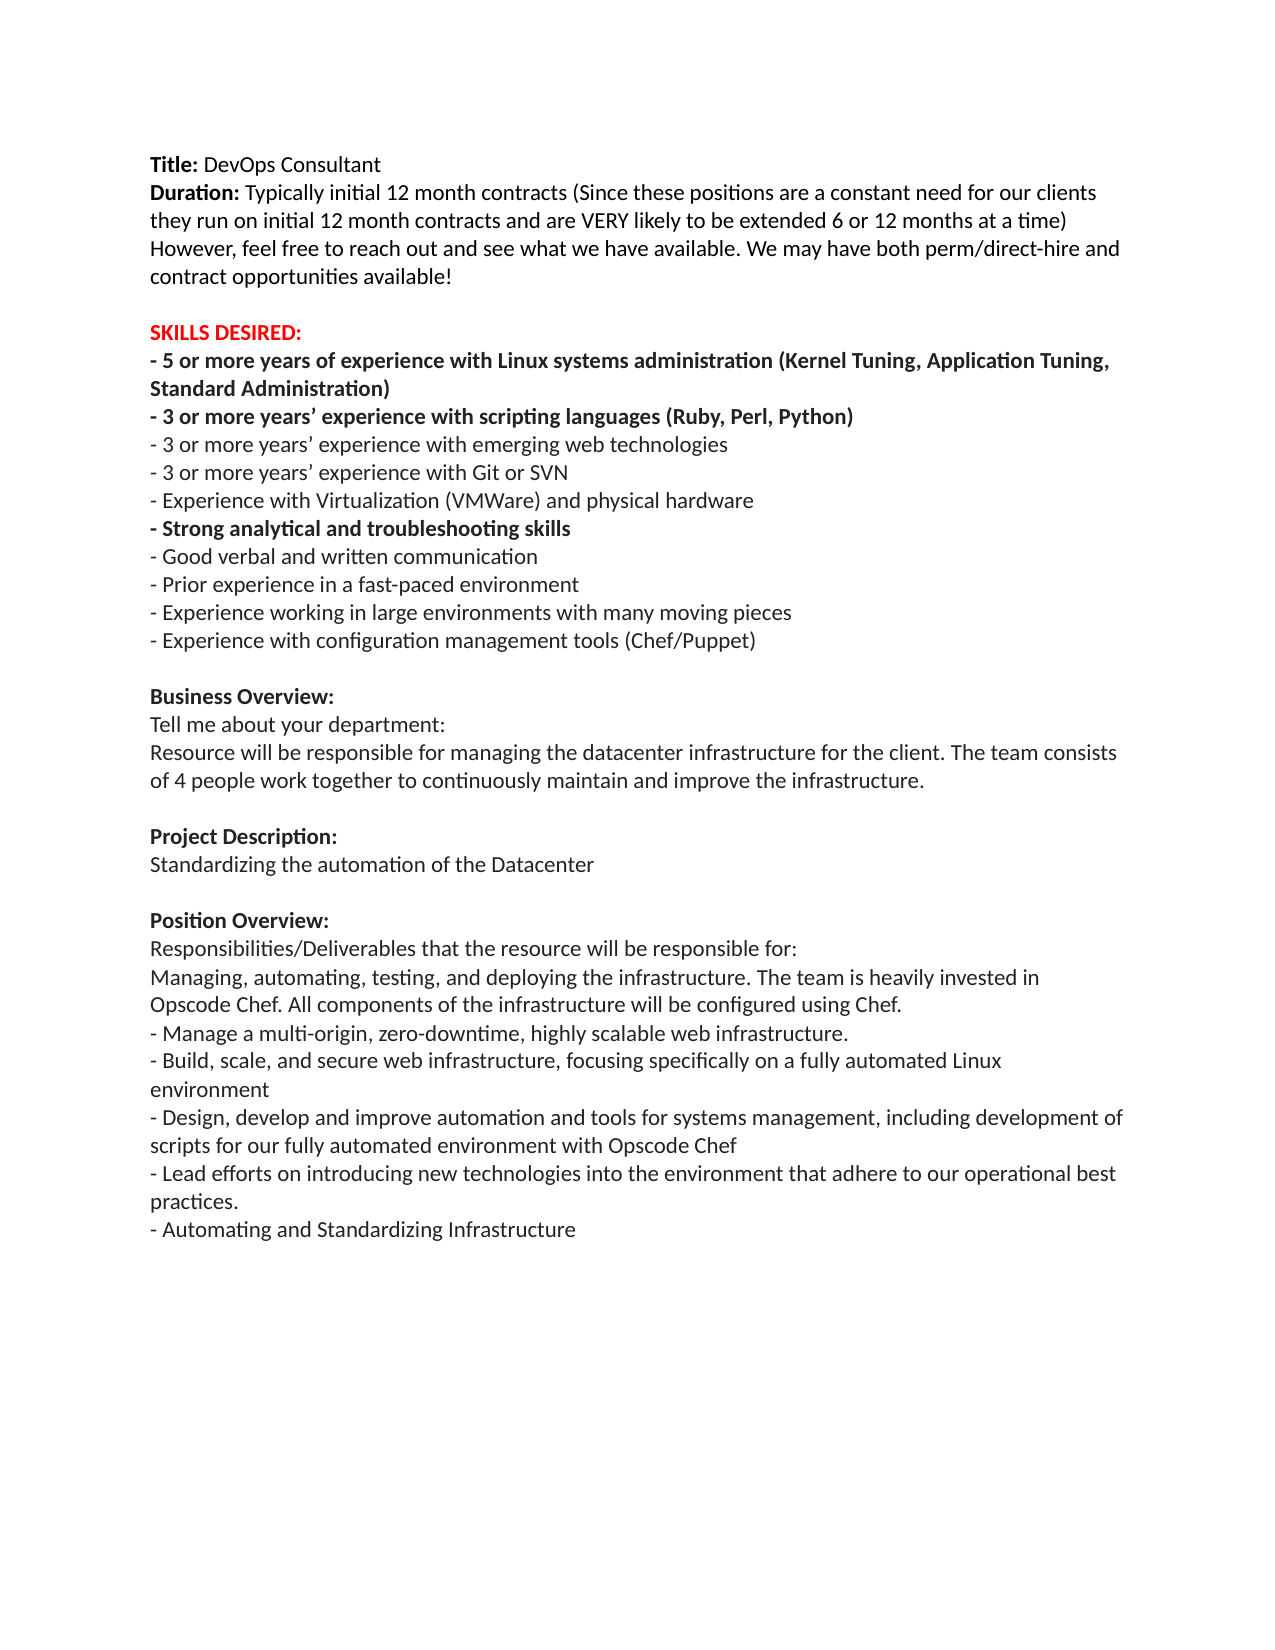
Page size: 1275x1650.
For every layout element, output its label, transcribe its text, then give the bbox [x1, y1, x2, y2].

text - 3 or more years’ experience with scripting languages (Ruby, Perl, Python) [150, 402, 1125, 430]
text Title: DevOps Consultant [150, 150, 1125, 178]
text - 5 or more years of experience with Linux systems administration (Kernel Tuning, Application Tuning, Standard Administration) [150, 346, 1125, 402]
text - 3 or more years’ experience with Git or SVN [150, 458, 1125, 486]
text - Good verbal and written communication [150, 542, 1125, 570]
text - Lead efforts on introducing new technologies into the environment that adhere to our operational best practices. [150, 1159, 1125, 1215]
text - Automating and Standardizing Infrastructure [150, 1215, 1125, 1243]
text - Experience working in large environments with many moving pieces [150, 598, 1125, 626]
text Tell me about your department: [150, 710, 1125, 738]
text Position Overview: [150, 907, 1125, 934]
text - Prior experience in a fast-paced environment [150, 570, 1125, 598]
text Managing, automating, testing, and deploying the infrastructure. The team is heavily invested in Opscode Chef. All components of the infrastructure will be configured using Chef. [150, 963, 1125, 1019]
text SKILLS DESIRED: [150, 318, 1125, 346]
text - Strong analytical and troubleshooting skills [150, 514, 1125, 542]
text Duration: Typically initial 12 month contracts (Since these positions are a constant need for our clients they run on initial 12 month contracts and are VERY likely to be extended 6 or 12 months at a time) However, feel free to reach out and see what we have available. We may have both perm/direct-hire and contract opportunities available! [150, 178, 1125, 290]
text - Build, scale, and secure web infrastructure, focusing specifically on a fully automated Linux environment [150, 1047, 1125, 1103]
text Business Overview: [150, 682, 1125, 710]
text - Experience with configuration management tools (Chef/Puppet) [150, 626, 1125, 654]
text Project Description: [150, 822, 1125, 851]
text - 3 or more years’ experience with emerging web technologies [150, 430, 1125, 458]
text - Experience with Virtualization (VMWare) and physical hardware [150, 486, 1125, 514]
text Resource will be responsible for managing the datacenter infrastructure for the client. The team consists of 4 people work together to continuously maintain and improve the infrastructure. [150, 738, 1125, 794]
text - Design, develop and improve automation and tools for systems management, including development of scripts for our fully automated environment with Opscode Chef [150, 1103, 1125, 1159]
text - Manage a multi-origin, zero-downtime, highly scalable web infrastructure. [150, 1019, 1125, 1047]
text Standardizing the automation of the Datacenter [150, 851, 1125, 878]
text Responsibilities/Deliverables that the resource will be responsible for: [150, 934, 1125, 963]
